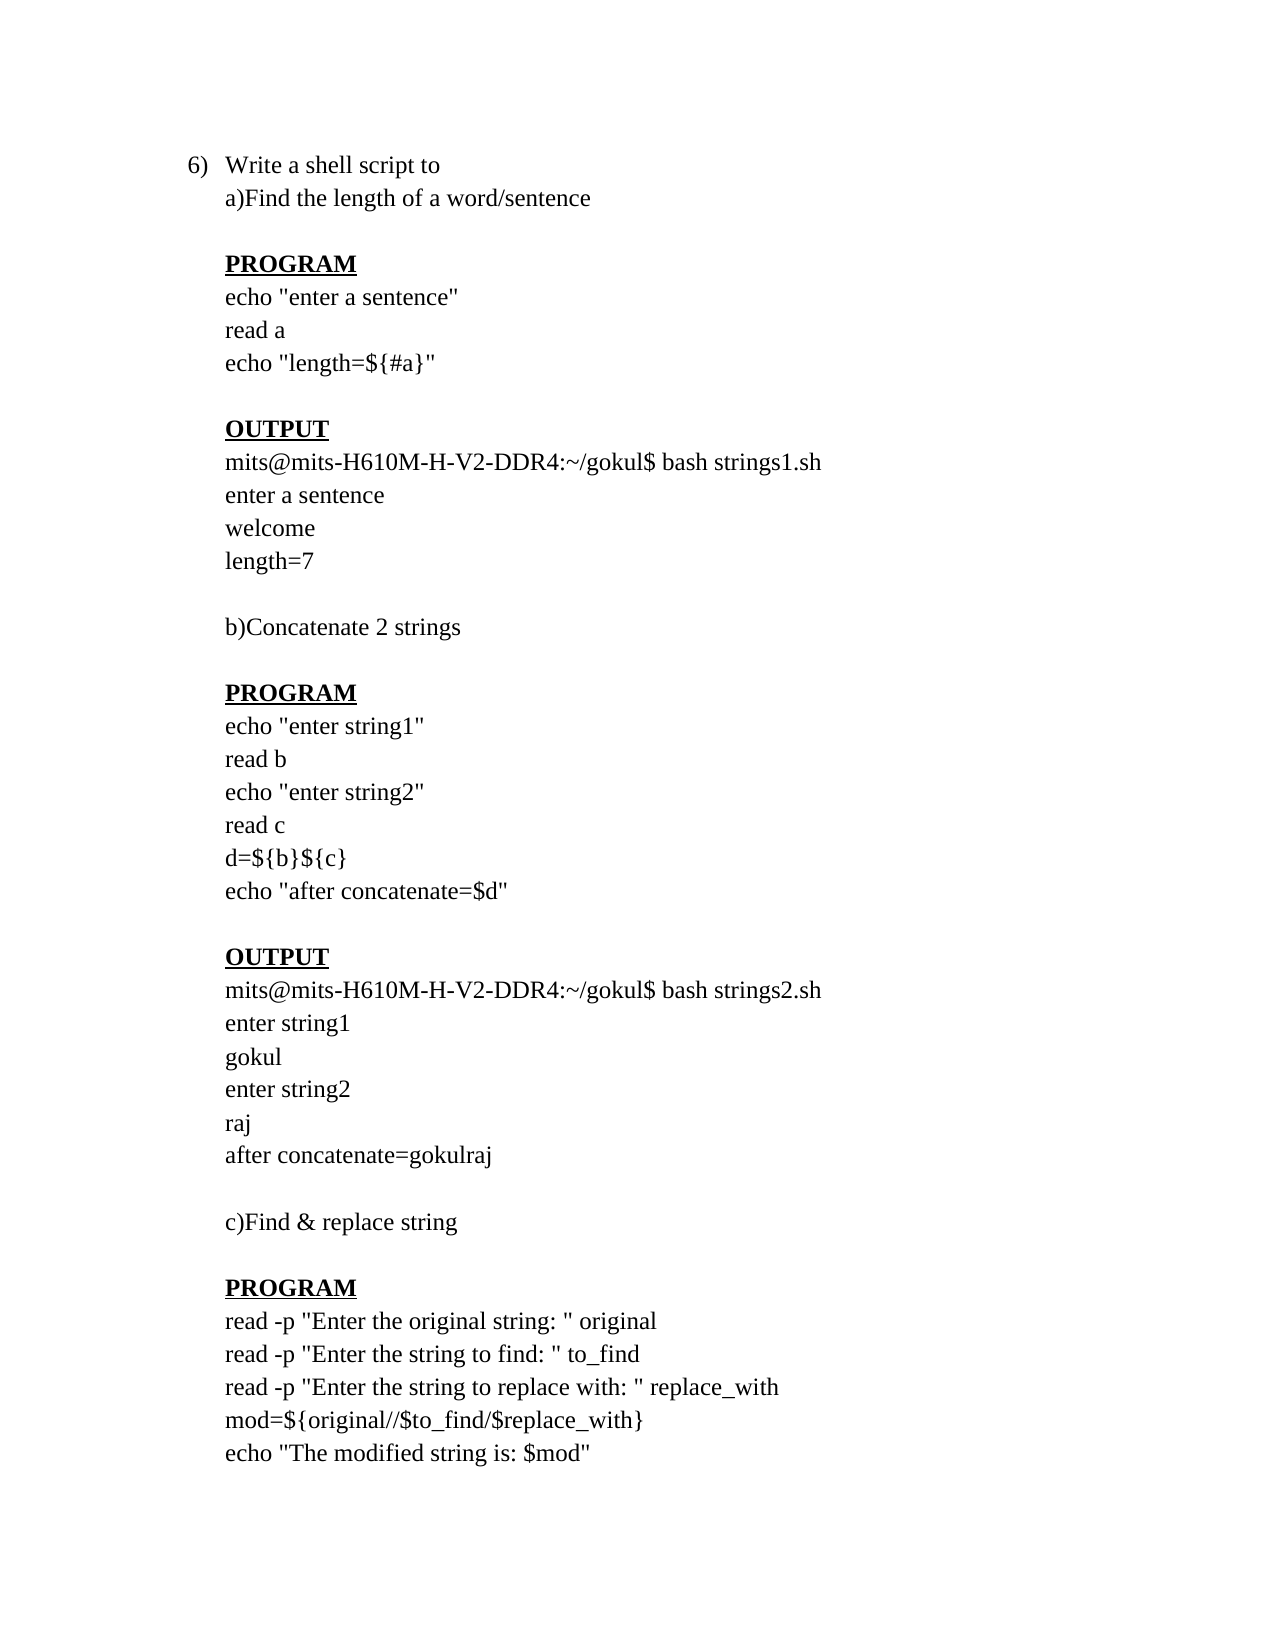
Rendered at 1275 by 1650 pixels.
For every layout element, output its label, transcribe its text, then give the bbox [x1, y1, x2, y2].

text b)Concatenate 2 strings [225, 612, 1125, 641]
text d=${b}${c} [225, 843, 1125, 872]
text PROGRAM [225, 678, 1125, 707]
text echo "The modified string is: $mod" [225, 1438, 1125, 1467]
text read -p "Enter the original string: " original [225, 1306, 1125, 1334]
text echo "enter a sentence" [225, 282, 1125, 311]
text read -p "Enter the string to replace with: " replace_with [225, 1372, 1125, 1401]
text welcome [225, 513, 1125, 542]
text c)Find & replace string [225, 1207, 1125, 1235]
text read c [225, 810, 1125, 839]
text a)Find the length of a word/sentence [225, 183, 1125, 212]
text echo "enter string1" [225, 711, 1125, 740]
text enter a sentence [225, 480, 1125, 509]
text enter string1 [225, 1008, 1125, 1037]
text read -p "Enter the string to find: " to_find [225, 1339, 1125, 1367]
text enter string2 [225, 1074, 1125, 1103]
text read a [225, 315, 1125, 344]
text read b [225, 744, 1125, 773]
list Write a shell script to [187, 150, 1125, 179]
text PROGRAM [225, 1273, 1125, 1301]
text mits@mits-H610M-H-V2-DDR4:~/gokul$ bash strings2.sh [225, 976, 1125, 1004]
text gokul [225, 1042, 1125, 1070]
text echo "length=${#a}" [225, 348, 1125, 377]
text raj [225, 1108, 1125, 1136]
text OUTPUT [225, 942, 1125, 971]
text mits@mits-H610M-H-V2-DDR4:~/gokul$ bash strings1.sh [225, 447, 1125, 476]
text PROGRAM [225, 249, 1125, 278]
text OUTPUT [225, 414, 1125, 443]
text length=7 [225, 546, 1125, 575]
text after concatenate=gokulraj [225, 1141, 1125, 1169]
text mod=${original//$to_find/$replace_with} [225, 1405, 1125, 1433]
text echo "after concatenate=$d" [225, 876, 1125, 905]
text echo "enter string2" [225, 777, 1125, 806]
